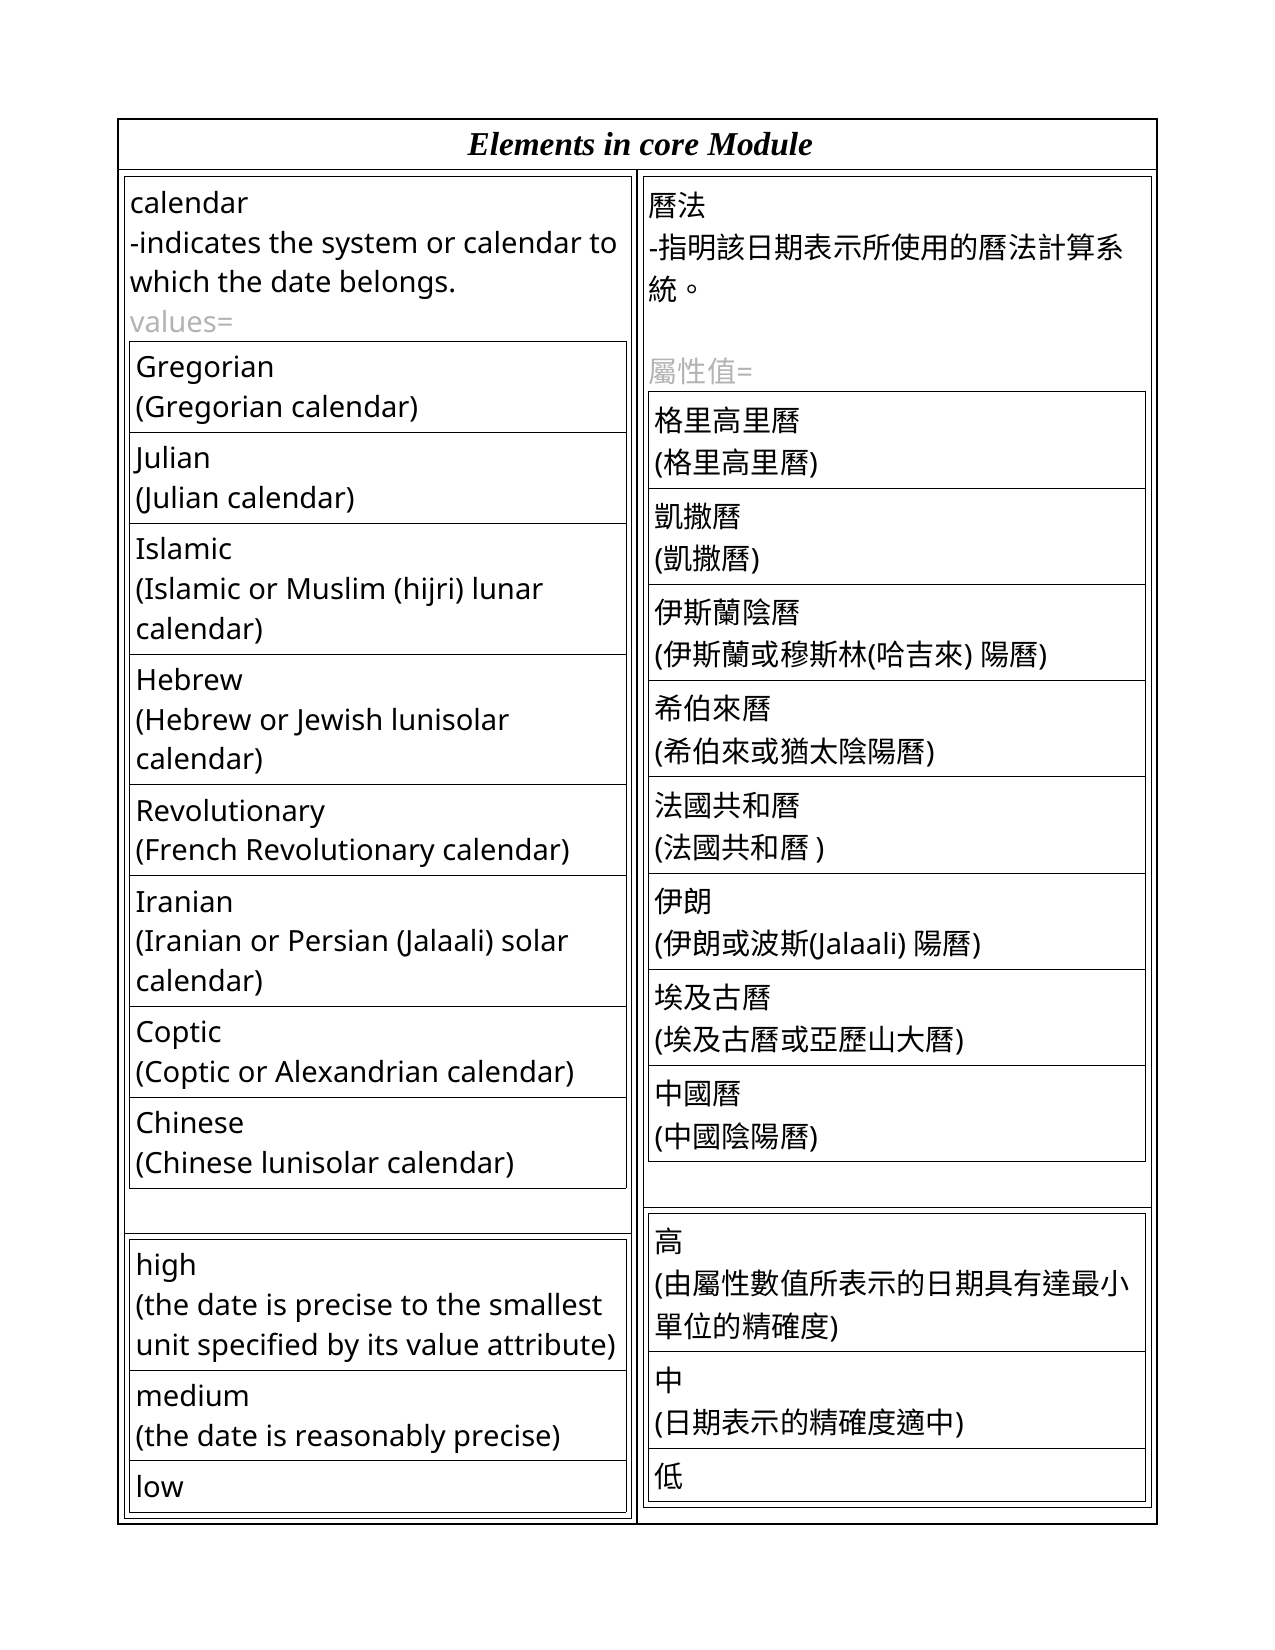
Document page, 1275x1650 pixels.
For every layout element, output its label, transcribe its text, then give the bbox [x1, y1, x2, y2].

table_cell Hebrew (Hebrew or Jewish lunisolar calendar) [130, 655, 626, 784]
table_header 格里高里曆 (格里高里曆) [649, 392, 1145, 487]
table_header 曆法 -指明該日期表示所使用的曆法計算系統。 屬性值= [644, 177, 1151, 1207]
table_cell 法國共和曆 (法國共和曆 ) [649, 777, 1145, 872]
table_cell 埃及古曆 (埃及古曆或亞歷山大曆) [649, 970, 1145, 1065]
table_cell medium (the date is reasonably precise) [130, 1371, 626, 1460]
table_cell Chinese (Chinese lunisolar calendar) [130, 1098, 626, 1187]
table_cell 中國曆 (中國陰陽曆) [649, 1066, 1145, 1161]
table_cell Coptic (Coptic or Alexandrian calendar) [130, 1007, 626, 1097]
table_cell [119, 170, 636, 1523]
table_cell Islamic (Islamic or Muslim (hijri) lunar calendar) [130, 524, 626, 653]
table_cell 凱撒曆 (凱撒曆) [649, 489, 1145, 584]
table_cell Julian (Julian calendar) [130, 433, 626, 523]
table_header Elements in core Module [119, 120, 1156, 168]
table_cell low [130, 1461, 626, 1512]
table_header calendar -indicates the system or calendar to which the date belongs. values= [125, 177, 631, 1233]
table_cell [644, 1208, 1151, 1507]
table_cell [638, 170, 1156, 1523]
table_cell Iranian (Iranian or Persian (Jalaali) solar calendar) [130, 876, 626, 1006]
table_header high (the date is precise to the smallest unit specified by its value attribute) [130, 1240, 626, 1369]
table_cell Revolutionary (French Revolutionary calendar) [130, 785, 626, 875]
table_header Gregorian (Gregorian calendar) [130, 342, 626, 432]
table_cell 伊朗 (伊朗或波斯(Jalaali) 陽曆) [649, 874, 1145, 969]
table_cell 低 [649, 1449, 1145, 1501]
table_cell 希伯來曆 (希伯來或猶太陰陽曆) [649, 681, 1145, 776]
table_cell 伊斯蘭陰曆 (伊斯蘭或穆斯林(哈吉來) 陽曆) [649, 585, 1145, 680]
table_cell 中 (日期表示的精確度適中) [649, 1352, 1145, 1447]
table_cell [125, 1234, 631, 1517]
table_header 高 (由屬性數值所表示的日期具有達最小單位的精確度) [649, 1214, 1145, 1351]
